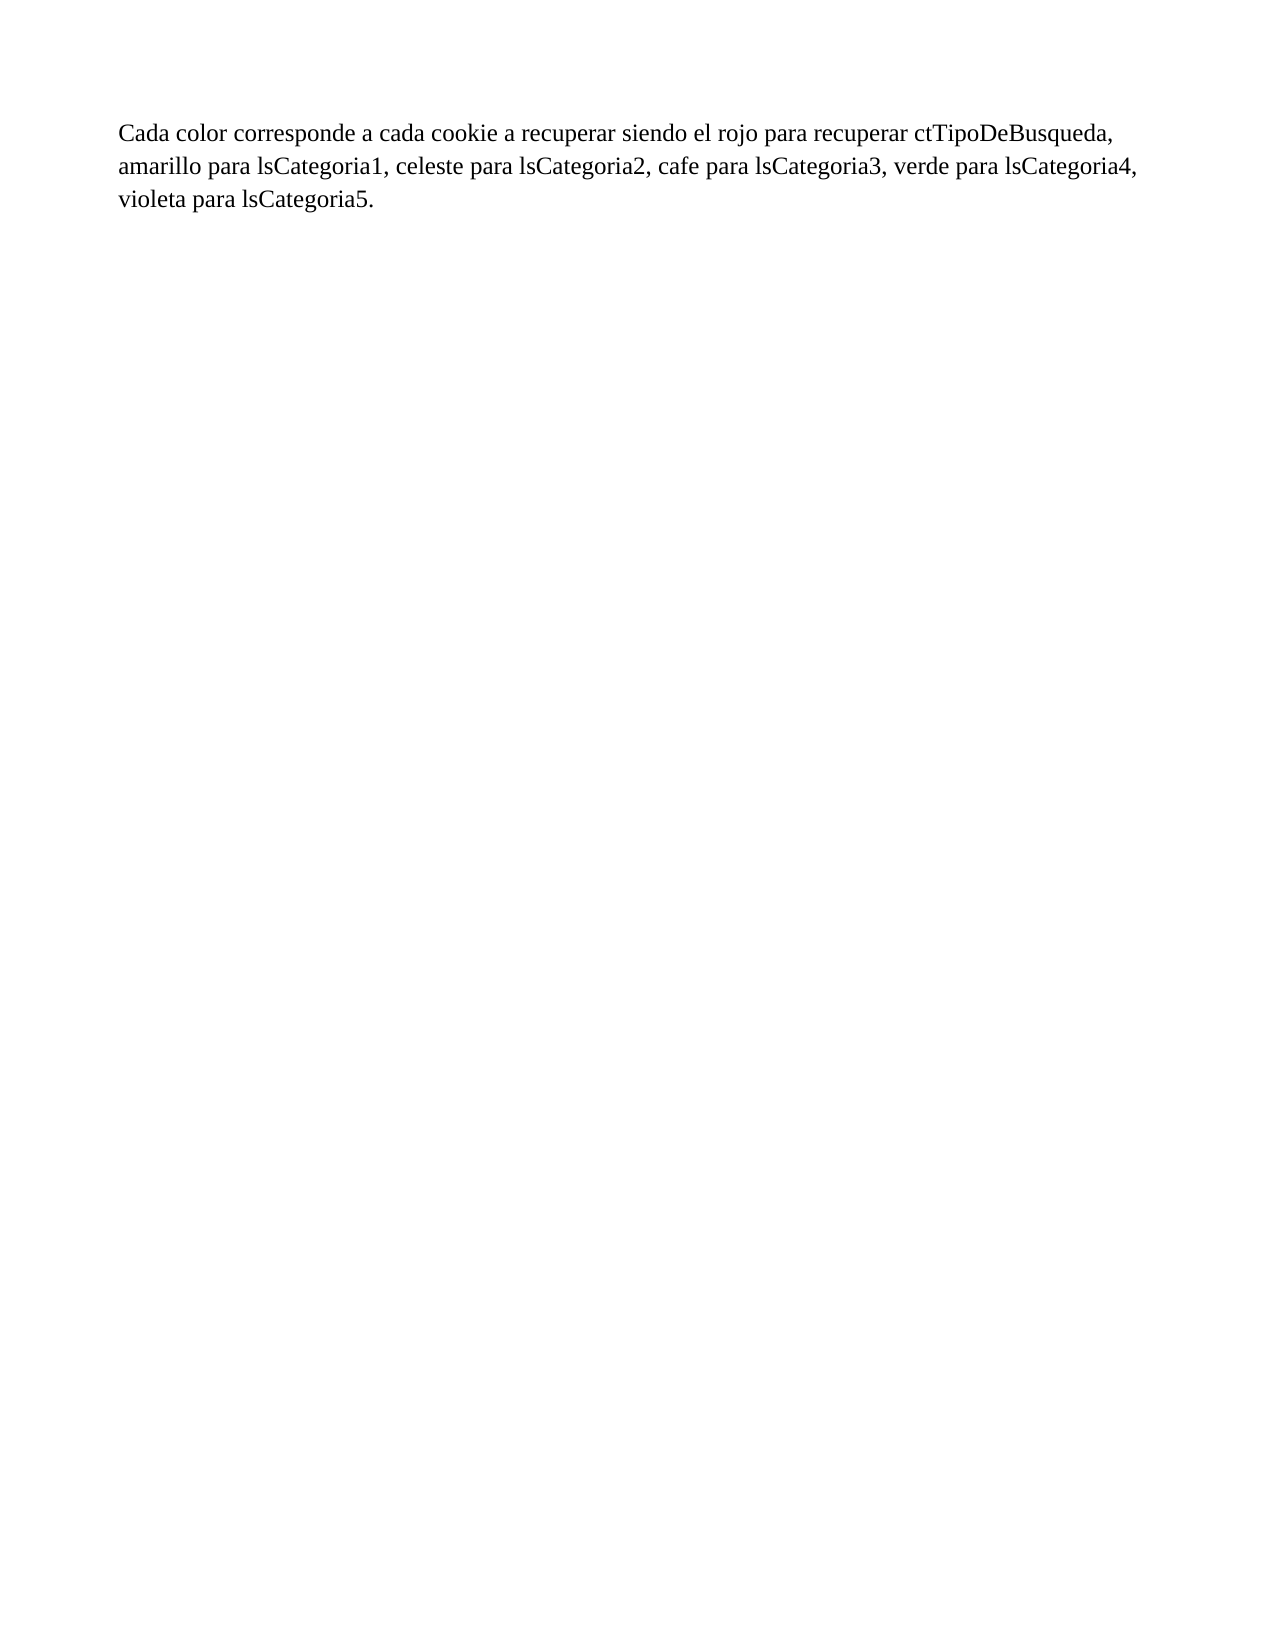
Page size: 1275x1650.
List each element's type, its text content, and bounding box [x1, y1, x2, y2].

text Cada color corresponde a cada cookie a recuperar siendo el rojo para recuperar ctTipoDeBusqueda, amarillo para lsCategoria1, celeste para lsCategoria2, cafe para lsCategoria3, verde para lsCategoria4, violeta para lsCategoria5. [118, 118, 1157, 213]
